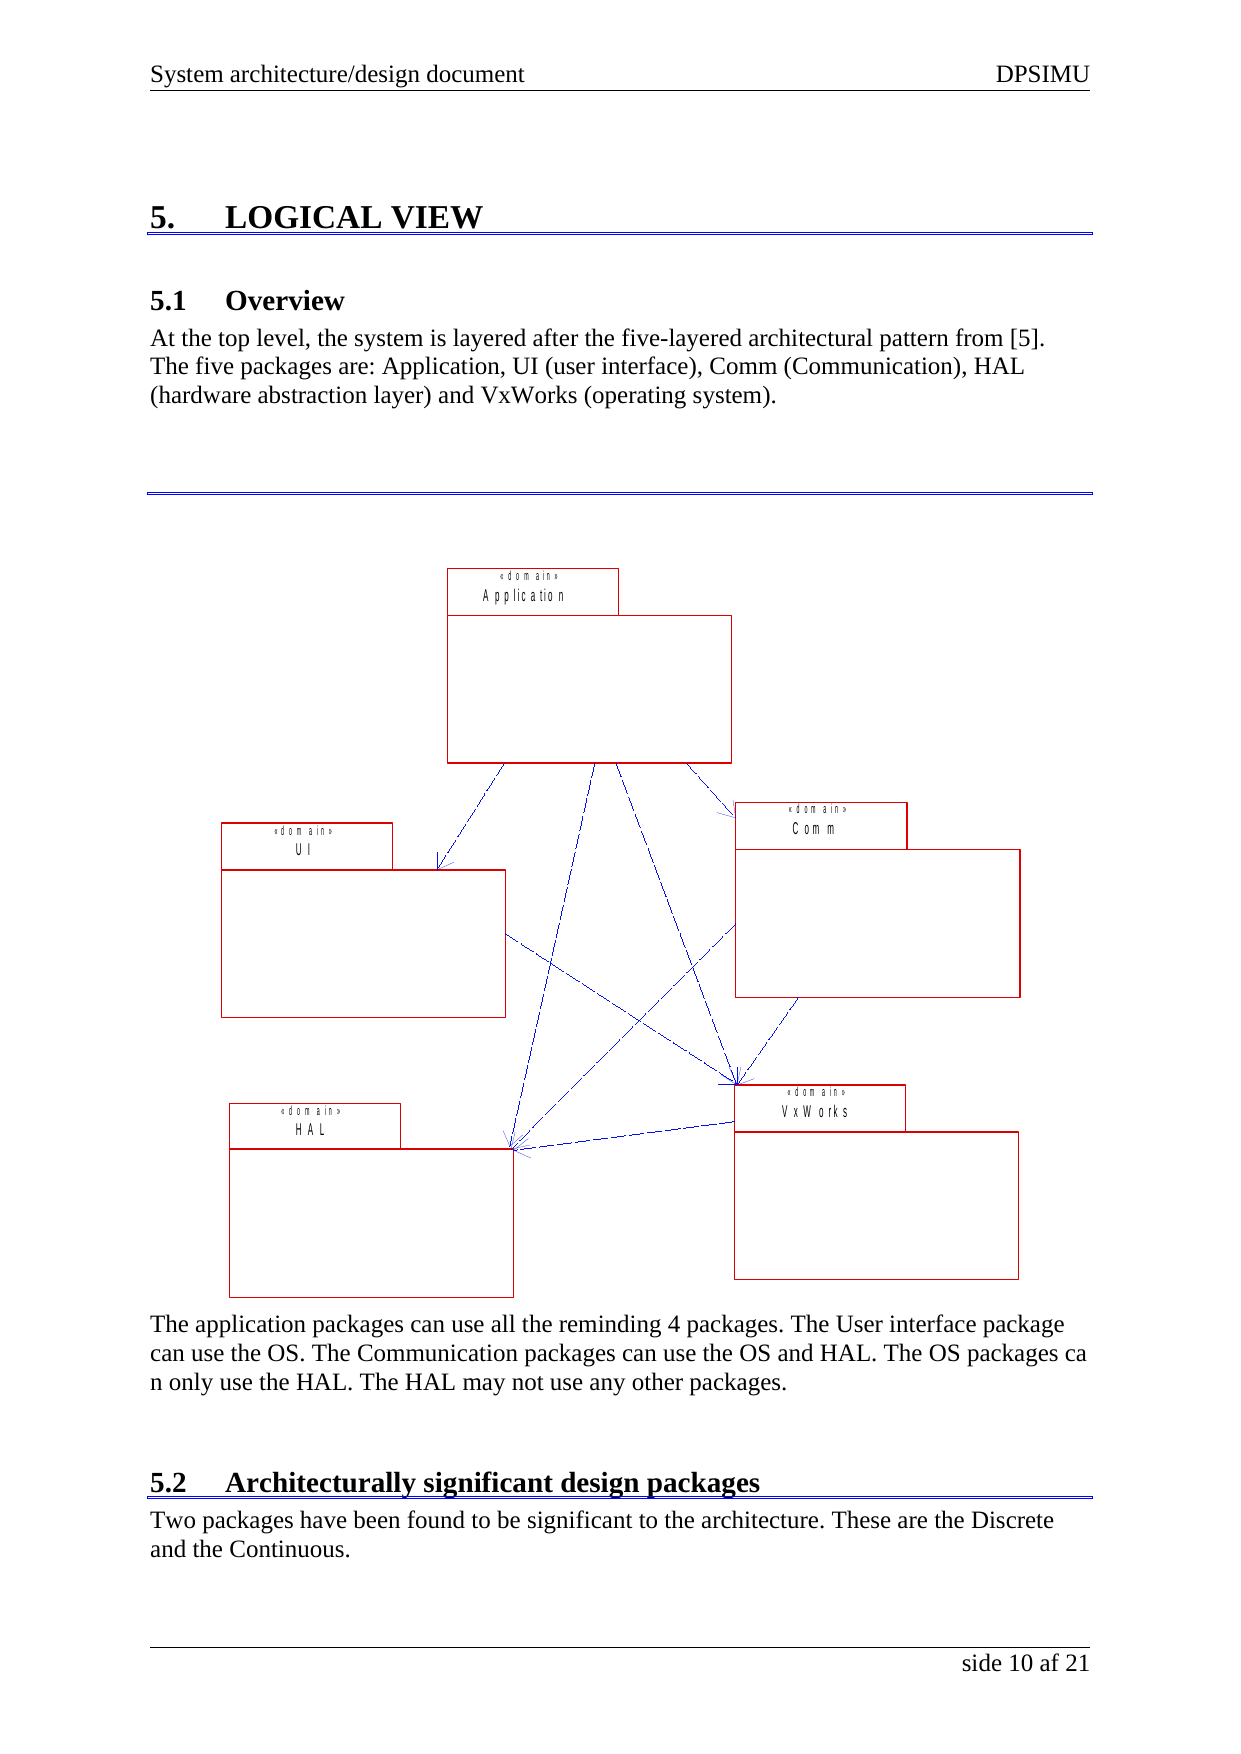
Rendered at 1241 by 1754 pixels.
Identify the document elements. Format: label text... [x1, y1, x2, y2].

subtitle Architecturally significant design packages [150, 1466, 1090, 1496]
text Two packages have been found to be significant to the architecture. These are the Discrete and the Continuous. [150, 1505, 1090, 1563]
subtitle Logical View [150, 197, 1090, 232]
subtitle Overview [150, 283, 1090, 316]
text The application packages can use all the reminding 4 packages. The User interface package can use the OS. The Communication packages can use the OS and HAL. The OS packages ca n only use the HAL. The HAL may not use any other packages. [150, 553, 1090, 1396]
text At the top level, the system is layered after the five-layered architectural pattern from [5]. The five packages are: Application, UI (user interface), Comm (Communication), HAL (hardware abstraction layer) and VxWorks (operating system). [150, 323, 1090, 409]
